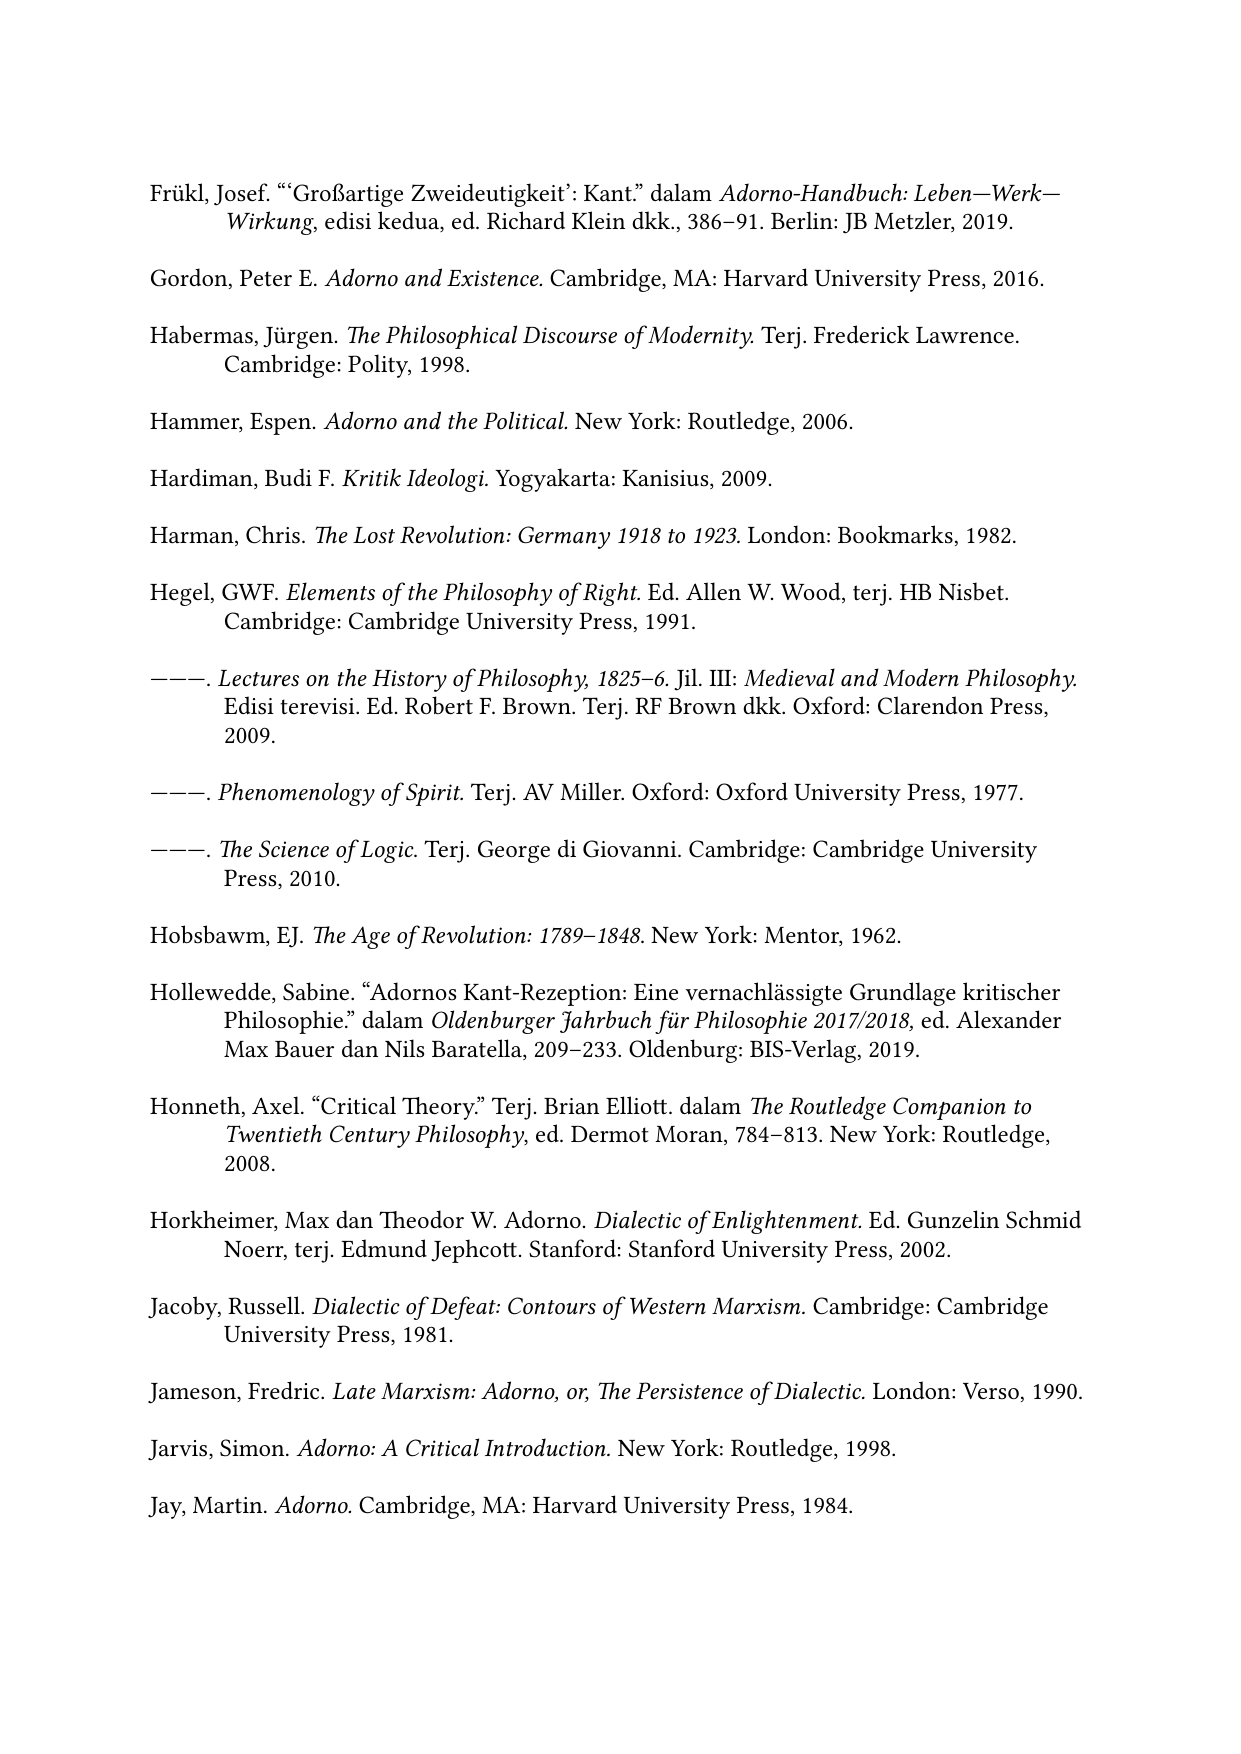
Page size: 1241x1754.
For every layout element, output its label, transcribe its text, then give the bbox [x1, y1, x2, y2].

text ———. Phenomenology of Spirit. Terj. AV Miller. Oxford: Oxford University Press, 1977. [150, 778, 1091, 806]
text Jacoby, Russell. Dialectic of Defeat: Contours of Western Marxism. Cambridge: Cambridge University Press, 1981. [150, 1292, 1091, 1349]
text Hegel, GWF. Elements of the Philosophy of Right. Ed. Allen W. Wood, terj. HB Nisbet. Cambridge: Cambridge University Press, 1991. [150, 578, 1091, 635]
text Hobsbawm, EJ. The Age of Revolution: 1789–1848. New York: Mentor, 1962. [150, 921, 1091, 949]
text Harman, Chris. The Lost Revolution: Germany 1918 to 1923. London: Bookmarks, 1982. [150, 521, 1091, 549]
text Habermas, Jürgen. The Philosophical Discourse of Modernity. Terj. Frederick Lawrence. Cambridge: Polity, 1998. [150, 321, 1091, 378]
text Jay, Martin. Adorno. Cambridge, MA: Harvard University Press, 1984. [150, 1491, 1091, 1520]
text Jarvis, Simon. Adorno: A Critical Introduction. New York: Routledge, 1998. [150, 1434, 1091, 1463]
text Horkheimer, Max dan Theodor W. Adorno. Dialectic of Enlightenment. Ed. Gunzelin Schmid Noerr, terj. Edmund Jephcott. Stanford: Stanford University Press, 2002. [150, 1206, 1091, 1263]
text Honneth, Axel. “Critical Theory.” Terj. Brian Elliott. dalam The Routledge Companion to Twentieth Century Philosophy, ed. Dermot Moran, 784–813. New York: Routledge, 2008. [150, 1092, 1091, 1177]
text Hardiman, Budi F. Kritik Ideologi. Yogyakarta: Kanisius, 2009. [150, 464, 1091, 492]
text Hollewedde, Sabine. “Adornos Kant-Rezeption: Eine vernachlässigte Grundlage kritischer Philosophie.” dalam Oldenburger Jahrbuch für Philosophie 2017/2018, ed. Alexander Max Bauer dan Nils Baratella, 209–233. Oldenburg: BIS-Verlag, 2019. [150, 978, 1091, 1063]
text Frükl, Josef. “‘Großartige Zweideutigkeit’: Kant.” dalam Adorno-Handbuch: Leben—Werk— Wirkung, edisi kedua, ed. Richard Klein dkk., 386–91. Berlin: JB Metzler, 2019. [150, 178, 1091, 236]
text ———. The Science of Logic. Terj. George di Giovanni. Cambridge: Cambridge University Press, 2010. [150, 835, 1091, 892]
text Jameson, Fredric. Late Marxism: Adorno, or, The Persistence of Dialectic. London: Verso, 1990. [150, 1377, 1091, 1406]
text Hammer, Espen. Adorno and the Political. New York: Routledge, 2006. [150, 407, 1091, 435]
text Gordon, Peter E. Adorno and Existence. Cambridge, MA: Harvard University Press, 2016. [150, 264, 1091, 293]
text ———. Lectures on the History of Philosophy, 1825–6. Jil. III: Medieval and Modern Philosophy. Edisi terevisi. Ed. Robert F. Brown. Terj. RF Brown dkk. Oxford: Clarendon Press, 2009. [150, 664, 1091, 749]
